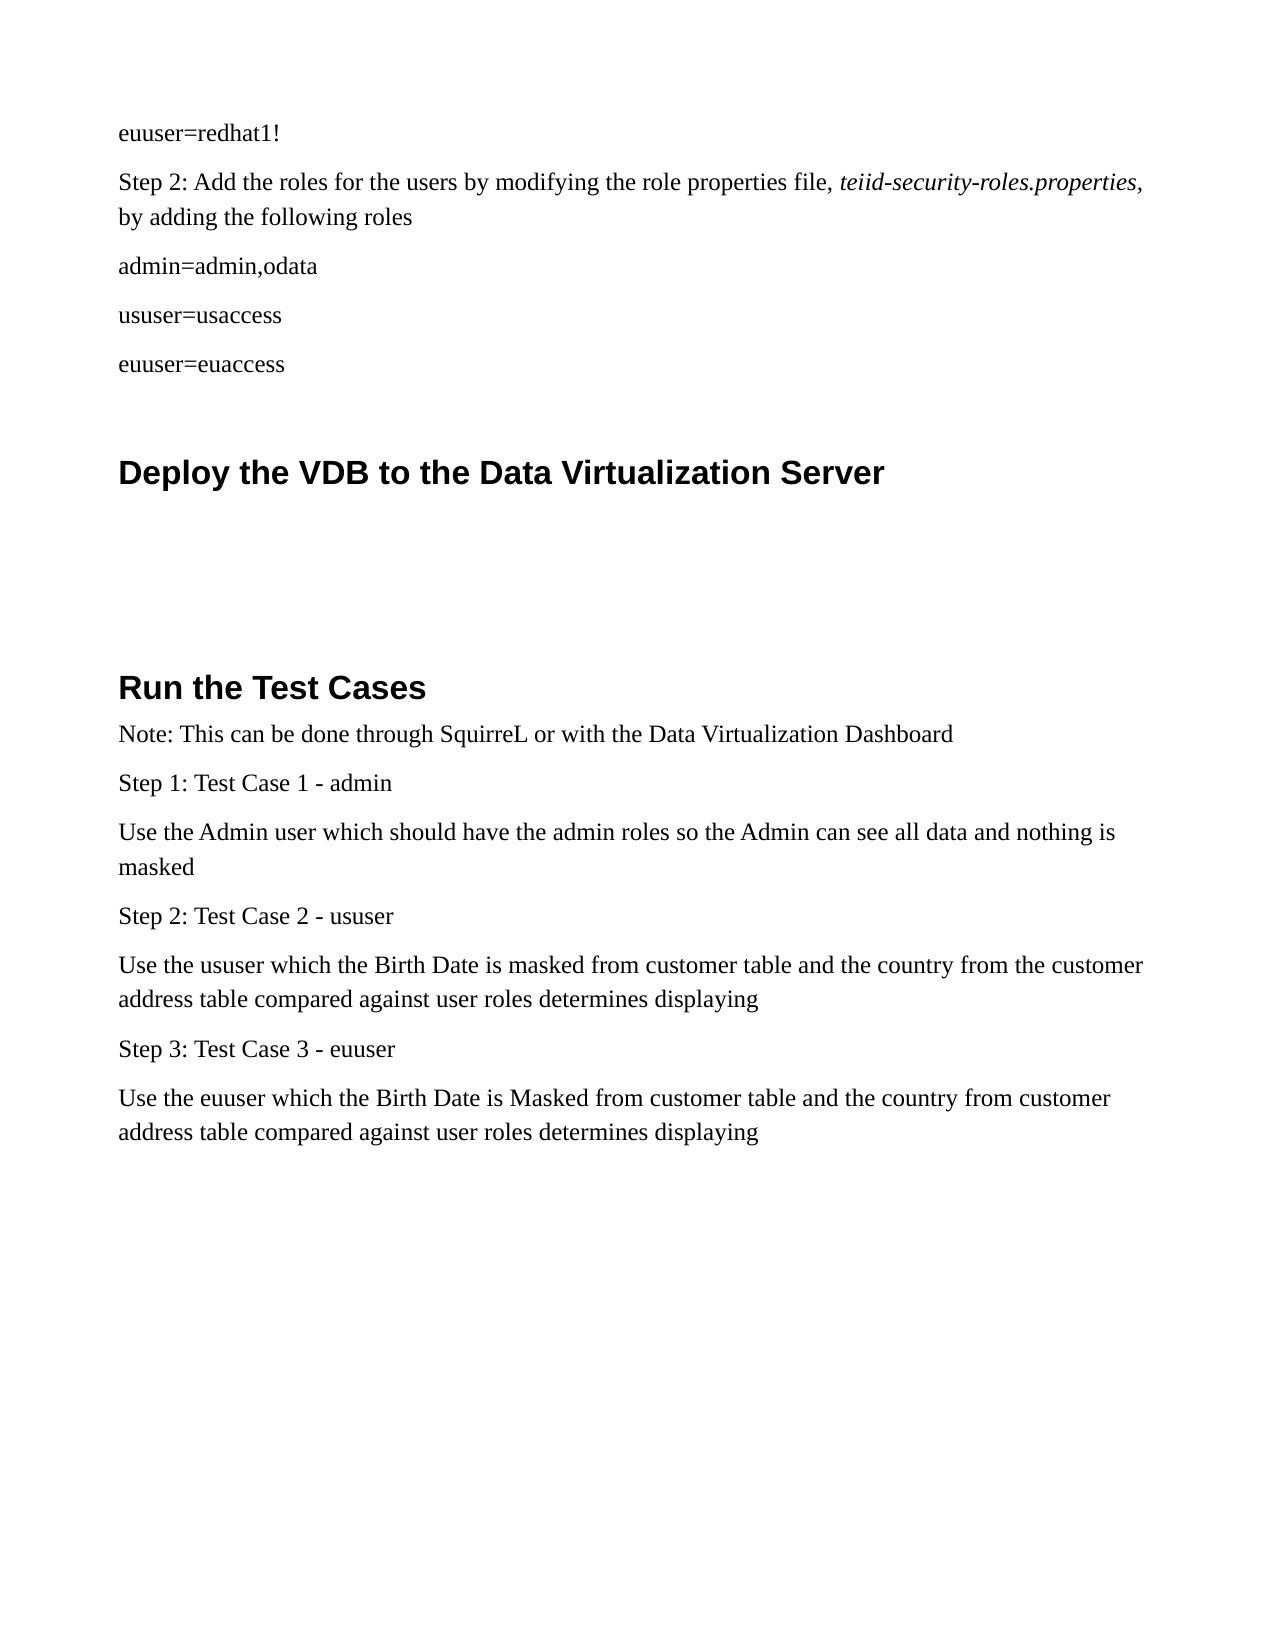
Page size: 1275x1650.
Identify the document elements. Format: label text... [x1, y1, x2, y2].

text Step 2: Test Case 2 - ususer [118, 901, 1157, 930]
text euuser=redhat1! [118, 118, 1157, 147]
text Use the euuser which the Birth Date is Masked from customer table and the country from customer address table compared against user roles determines displaying [118, 1083, 1157, 1146]
subtitle Deploy the VDB to the Data Virtualization Server [118, 453, 1157, 492]
text Step 1: Test Case 1 - admin [118, 768, 1157, 797]
text euuser=euaccess [118, 349, 1157, 378]
text Use the ususer which the Birth Date is masked from customer table and the country from the customer address table compared against user roles determines displaying [118, 950, 1157, 1013]
text Step 3: Test Case 3 - euuser [118, 1034, 1157, 1062]
text Use the Admin user which should have the admin roles so the Admin can see all data and nothing is masked [118, 817, 1157, 881]
text Step 2: Add the roles for the users by modifying the role properties file, teiid-security-roles.properties, by adding the following roles [118, 167, 1157, 230]
text admin=admin,odata [118, 251, 1157, 279]
subtitle Run the Test Cases [118, 668, 1157, 707]
text ususer=usaccess [118, 300, 1157, 328]
text Note: This can be done through SquirreL or with the Data Virtualization Dashboard [118, 719, 1157, 748]
